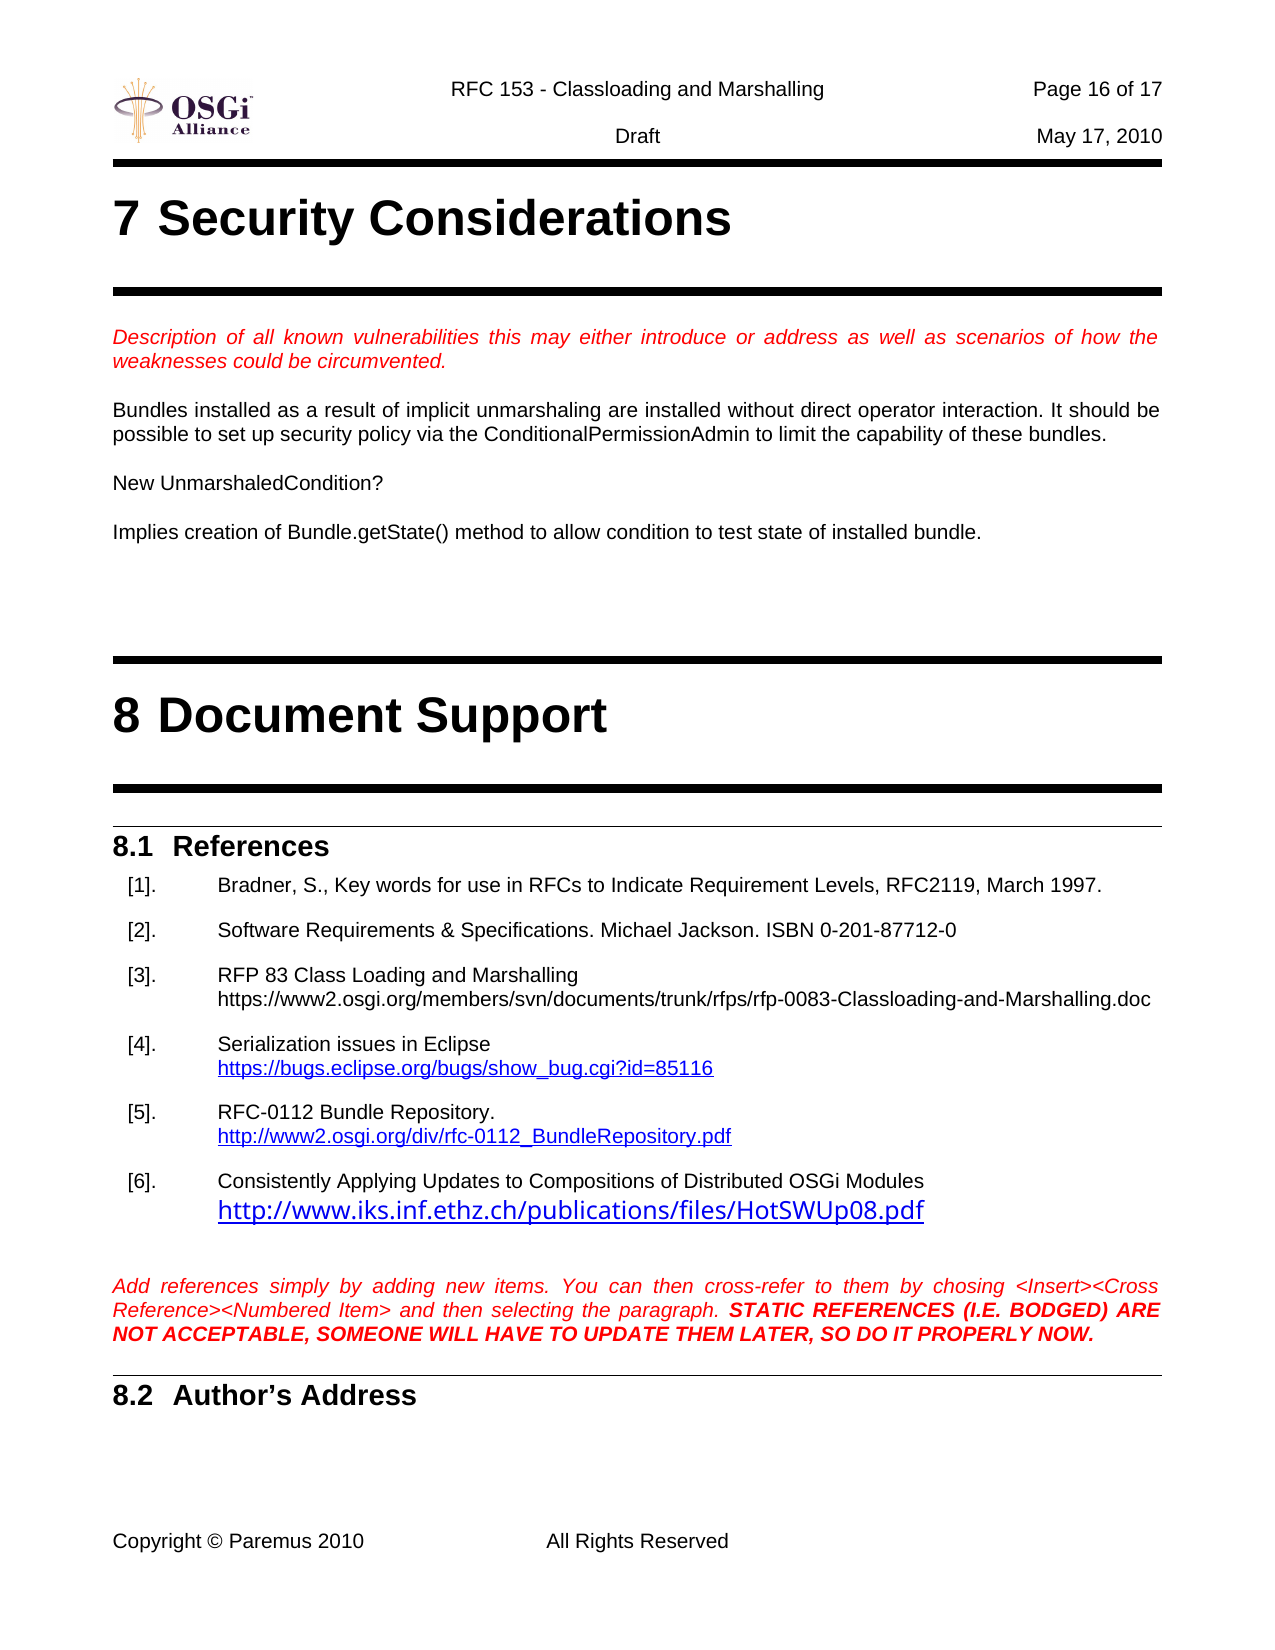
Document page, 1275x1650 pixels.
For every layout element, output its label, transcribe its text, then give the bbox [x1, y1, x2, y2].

text Add references simply by adding new items. You can then cross-refer to them by chosing <Insert><Cross Reference><Numbered Item> and then selecting the paragraph. STATIC REFERENCES (I.E. BODGED) ARE NOT ACCEPTABLE, SOMEONE WILL HAVE TO UPDATE THEM LATER, SO DO IT PROPERLY NOW. [112, 1274, 1162, 1346]
list Bradner, S., Key words for use in RFCs to Indicate Requirement Levels, RFC2119, March 1997. [127, 873, 1162, 897]
text Implies creation of Bundle.getState() method to allow condition to test state of installed bundle. [112, 519, 1162, 543]
picture [114, 78, 254, 143]
list Serialization issues in Eclipse https://bugs.eclipse.org/bugs/show_bug.cgi?id=85116 [127, 1031, 1162, 1079]
text Bundles installed as a result of implicit unmarshaling are installed without direct operator interaction. It should be possible to set up security policy via the ConditionalPermissionAdmin to limit the capability of these bundles. [112, 398, 1162, 446]
text Description of all known vulnerabilities this may either introduce or address as well as scenarios of how the weaknesses could be circumvented. [112, 325, 1162, 373]
list RFP 83 Class Loading and Marshalling https://www2.osgi.org/members/svn/documents/trunk/rfps/rfp-0083-Classloading-and-Marshalling.doc [127, 963, 1162, 1011]
subtitle Document Support [112, 657, 1162, 793]
list Consistently Applying Updates to Compositions of Distributed OSGi Modules http://www.iks.inf.ethz.ch/publications/files/HotSWUp08.pdf [127, 1169, 1162, 1227]
subtitle References [112, 827, 1162, 863]
subtitle Author’s Address [112, 1376, 1162, 1412]
list RFC-0112 Bundle Repository. http://www2.osgi.org/div/rfc-0112_BundleRepository.pdf [127, 1100, 1162, 1148]
list Software Requirements & Specifications. Michael Jackson. ISBN 0-201-87712-0 [127, 918, 1162, 942]
subtitle Security Considerations [112, 160, 1162, 296]
text New UnmarshaledCondition? [112, 471, 1162, 494]
